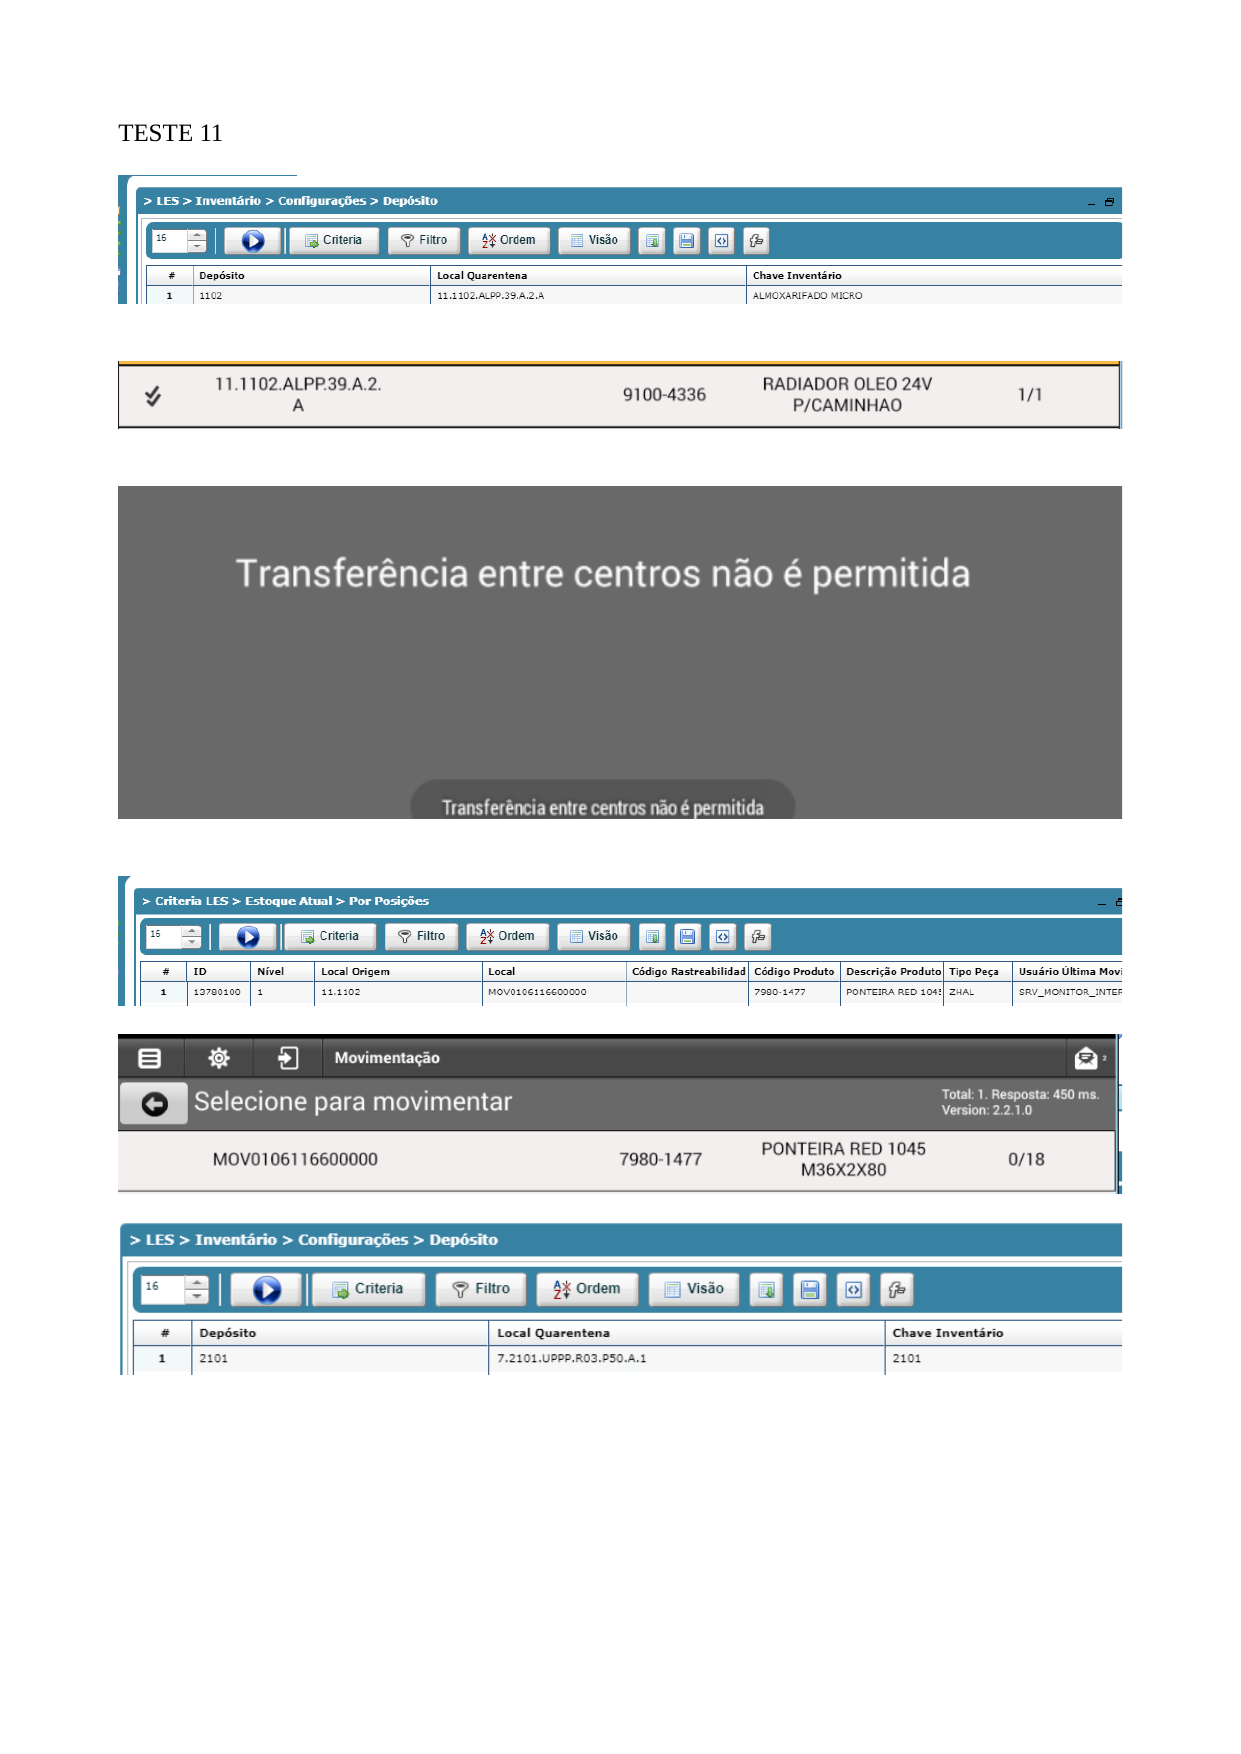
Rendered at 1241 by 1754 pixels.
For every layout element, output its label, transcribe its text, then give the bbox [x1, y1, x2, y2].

picture [118, 1222, 1123, 1375]
picture [118, 175, 1123, 304]
picture [118, 486, 1123, 819]
picture [118, 876, 1123, 1006]
text TESTE 11 [118, 118, 1122, 147]
picture [118, 361, 1123, 429]
picture [118, 1034, 1123, 1194]
